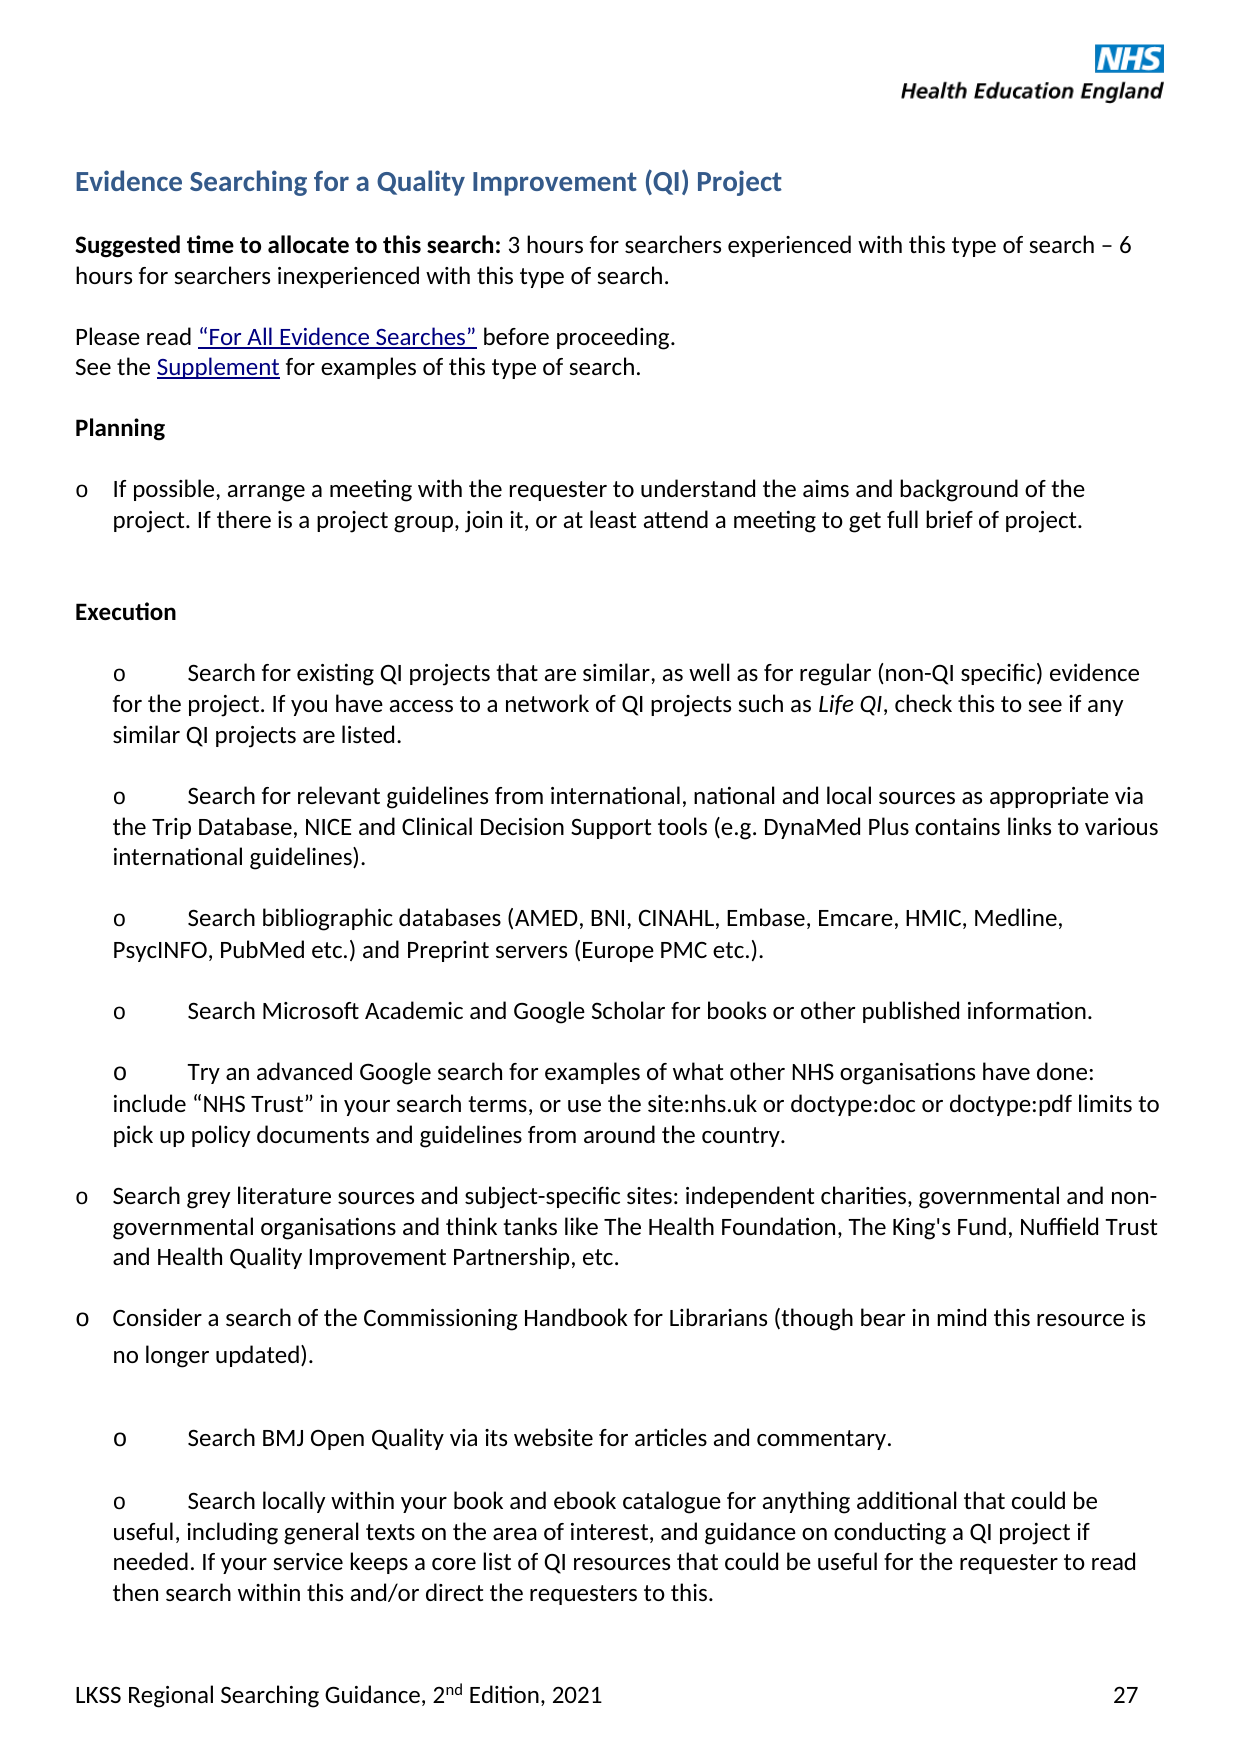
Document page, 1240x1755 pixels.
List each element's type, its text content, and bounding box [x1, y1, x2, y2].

text See the Supplement for examples of this type of search. [75, 351, 1164, 382]
list If possible, arrange a meeting with the requester to understand the aims and background of the project. If there is a project group, join it, or at least attend a meeting to get full brief of project. [75, 473, 1164, 535]
list Try an advanced Google search for examples of what other NHS organisations have done: include “NHS Trust” in your search terms, or use the site:nhs.uk or doctype:doc or doctype:pdf limits to pick up policy documents and guidelines from around the country. [112, 1056, 1164, 1149]
list Consider a search of the Commissioning Handbook for Librarians (though bear in mind this resource is no longer updated). [75, 1302, 1164, 1369]
text Suggested time to allocate to this search: 3 hours for searchers experienced with this type of search – 6 hours for searchers inexperienced with this type of search. [75, 229, 1164, 290]
list Search grey literature sources and subject-specific sites: independent charities, governmental and non-governmental organisations and think tanks like The Health Foundation, The King's Fund, Nuffield Trust and Health Quality Improvement Partnership, etc. [75, 1180, 1164, 1272]
list Search bibliographic databases (AMED, BNI, CINAHL, Embase, Emcare, HMIC, Medline, PsycINFO, PubMed etc.) and Preprint servers (Europe PMC etc.). [112, 903, 1164, 964]
list Search for relevant guidelines from international, national and local sources as appropriate via the Trip Database, NICE and Clinical Decision Support tools (e.g. DynaMed Plus contains links to various international guidelines). [112, 780, 1164, 872]
text Please read “For All Evidence Searches” before proceeding. [75, 321, 1164, 351]
list Search BMJ Open Quality via its website for articles and commentary. [112, 1423, 1164, 1454]
text Execution [75, 596, 1164, 627]
list Search locally within your book and ebook catalogue for anything additional that could be useful, including general texts on the area of interest, and guidance on conducting a QI project if needed. If your service keeps a core list of QI resources that could be useful for the requester to read then search within this and/or direct the requesters to this. [112, 1485, 1164, 1608]
list Search for existing QI projects that are similar, as well as for regular (non-QI specific) evidence for the project. If you have access to a network of QI projects such as Life QI, check this to see if any similar QI projects are listed. [112, 657, 1164, 749]
subtitle Evidence Searching for a Quality Improvement (QI) Project [75, 163, 1164, 199]
list Search Microsoft Academic and Google Scholar for books or other published information. [112, 995, 1164, 1026]
text Planning [75, 412, 1164, 443]
